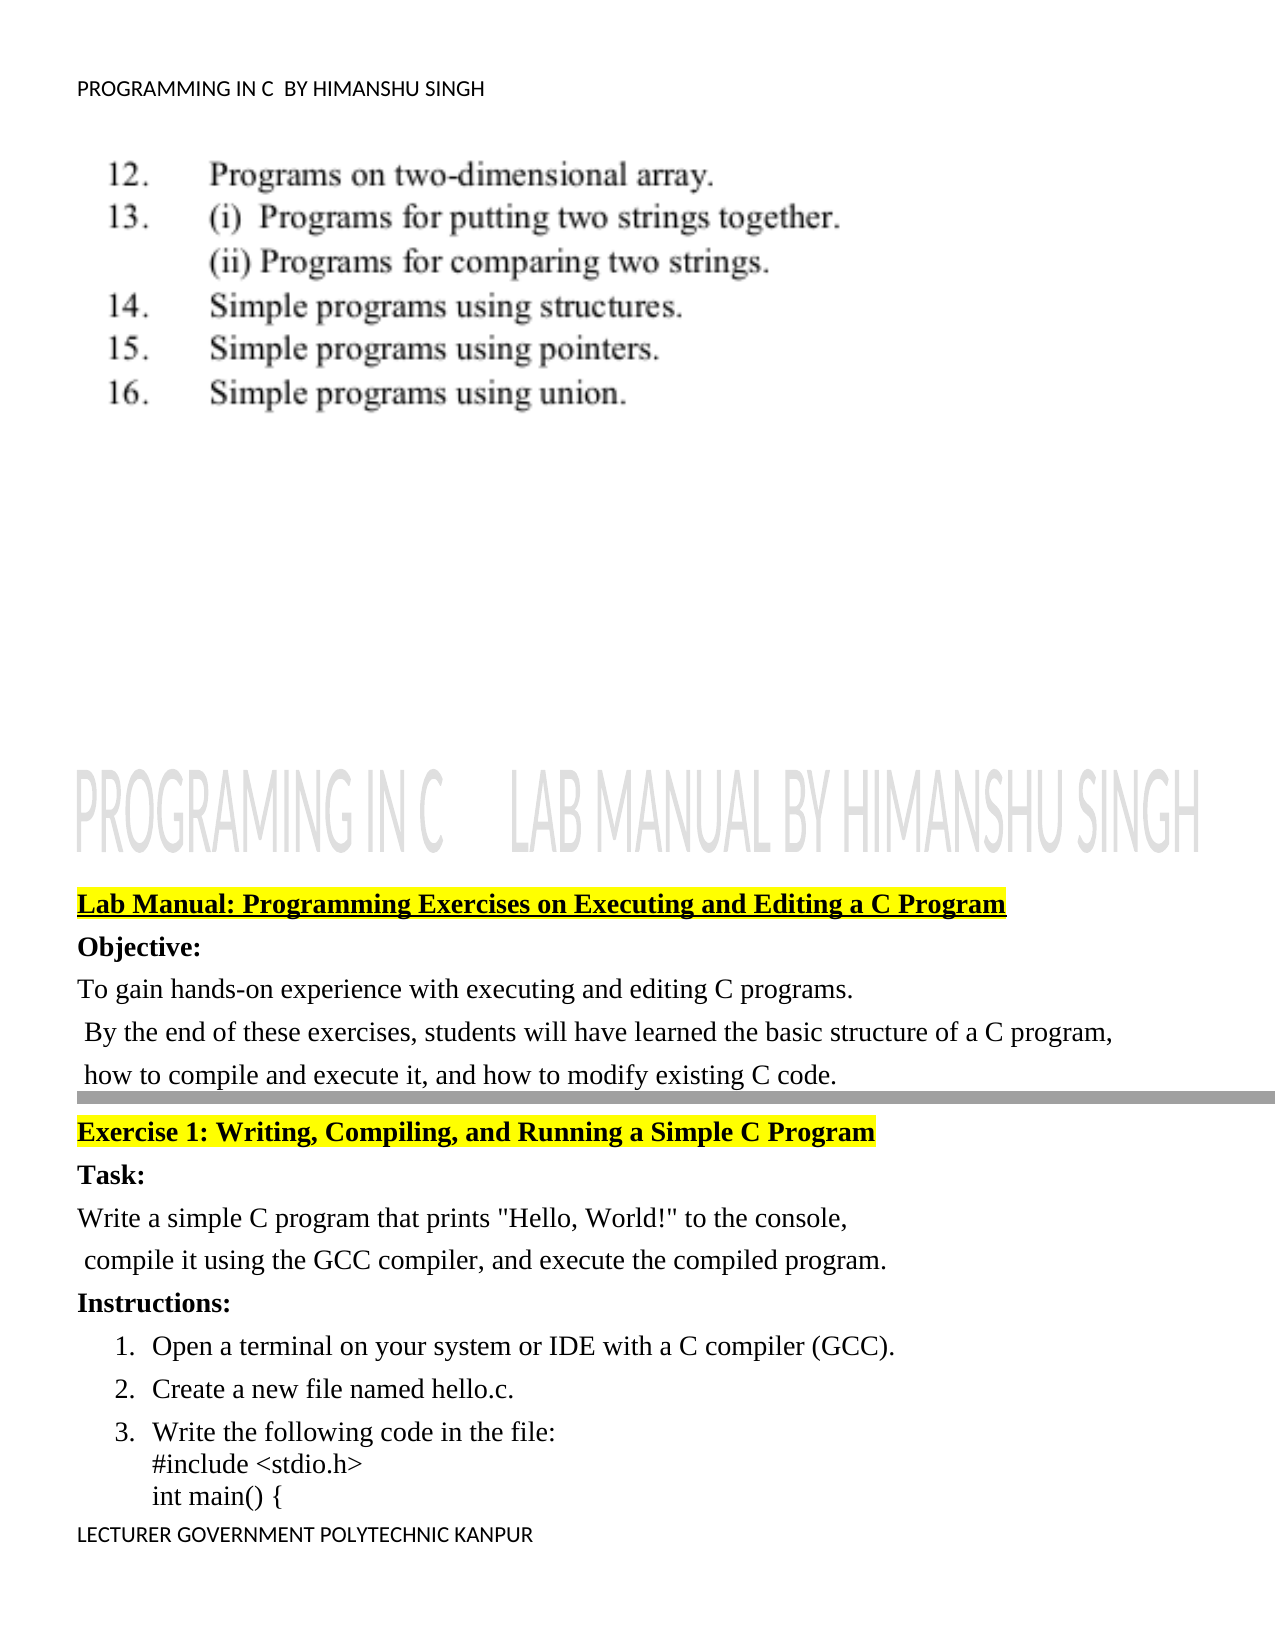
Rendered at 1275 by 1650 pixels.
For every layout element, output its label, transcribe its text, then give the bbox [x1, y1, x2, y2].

text By the end of these exercises, students will have learned the basic structure of a C program, [77, 1015, 1198, 1048]
list Write the following code in the file: [114, 1415, 1198, 1447]
text compile it using the GCC compiler, and execute the compiled program. [77, 1243, 1198, 1276]
list Open a terminal on your system or IDE with a C compiler (GCC). [114, 1329, 1198, 1361]
text Lab Manual: Programming Exercises on Executing and Editing a C Program [77, 887, 1198, 919]
text To gain hands-on experience with executing and editing C programs. [77, 973, 1198, 1005]
text Objective: [77, 930, 1198, 962]
text Instructions: [77, 1286, 1198, 1319]
text #include <stdio.h> [152, 1447, 1198, 1479]
text how to compile and execute it, and how to modify existing C code. [77, 1058, 1198, 1091]
text Task: [77, 1158, 1198, 1190]
text Write a simple C program that prints "Hello, World!" to the console, [77, 1201, 1198, 1233]
text int main() { [152, 1479, 1198, 1512]
text Exercise 1: Writing, Compiling, and Running a Simple C Program [77, 1115, 1198, 1147]
list Create a new file named hello.c. [114, 1372, 1198, 1404]
